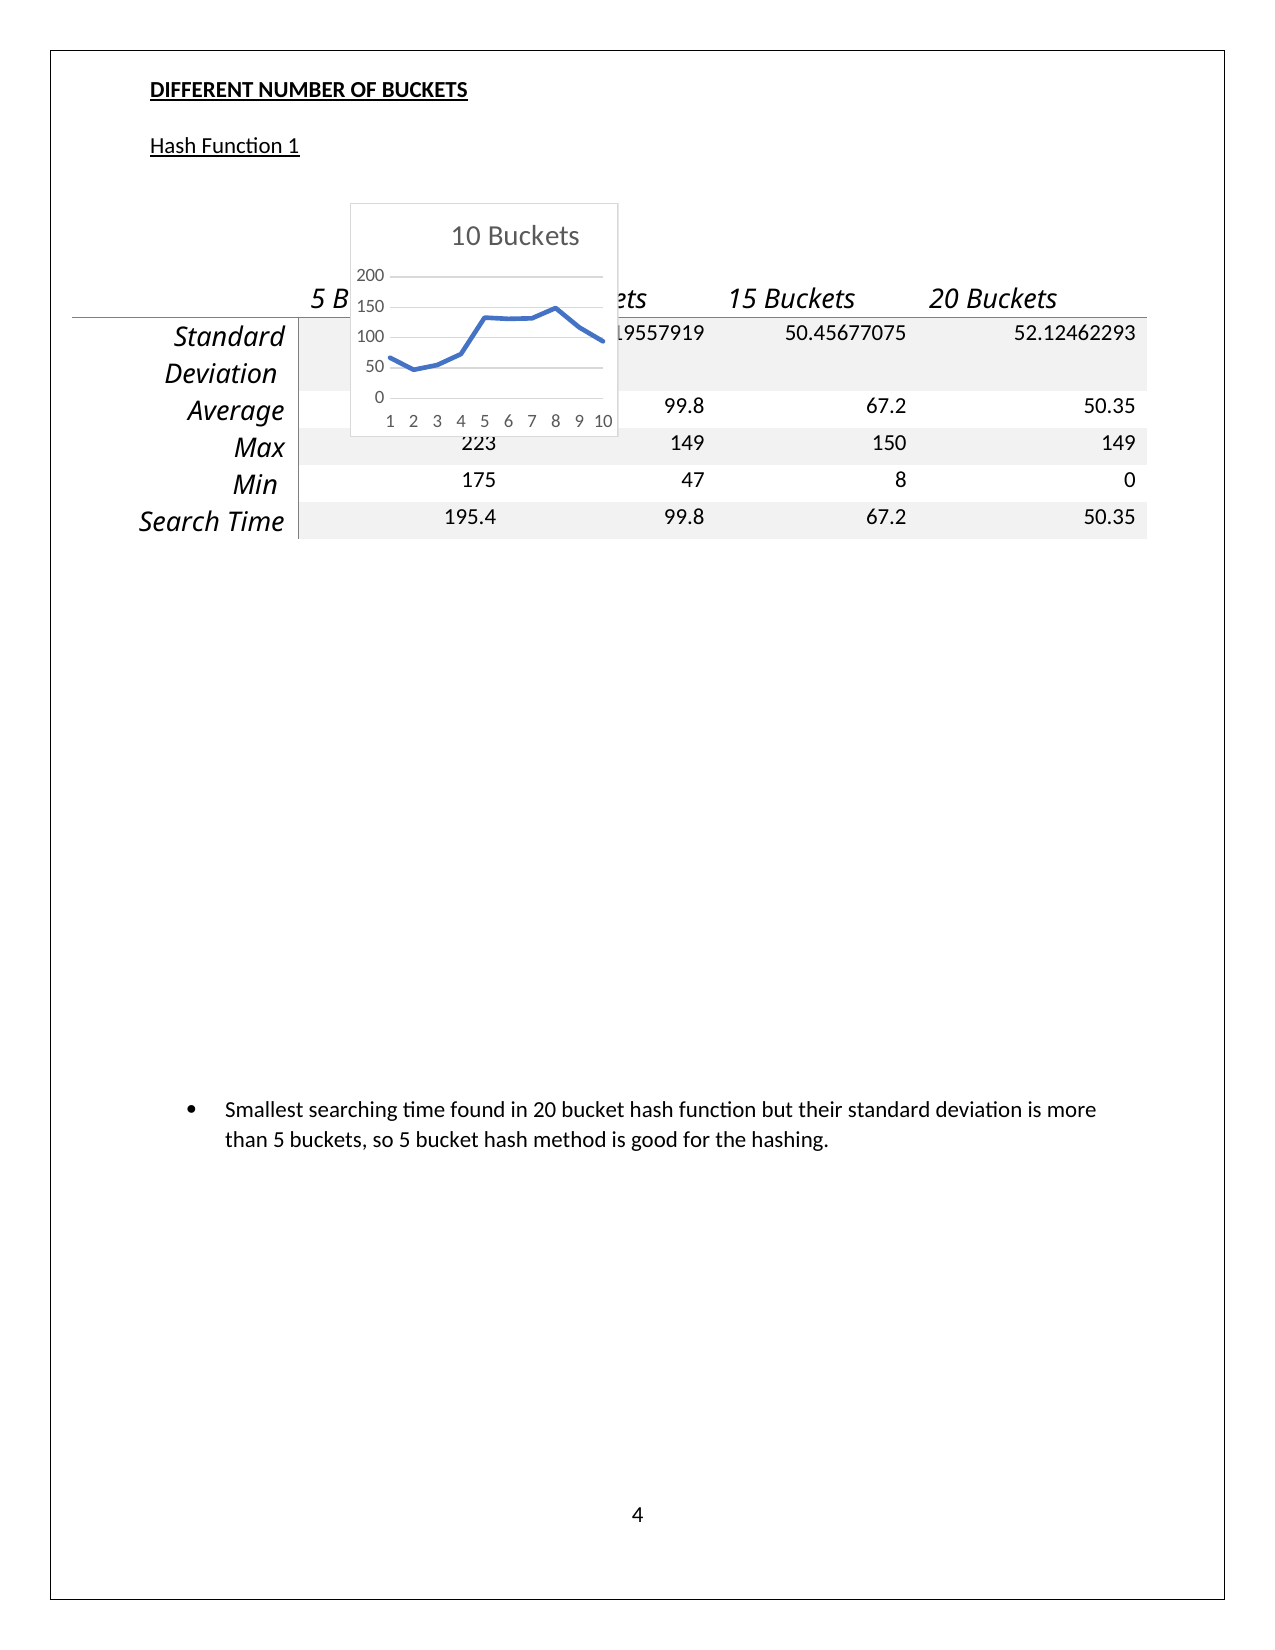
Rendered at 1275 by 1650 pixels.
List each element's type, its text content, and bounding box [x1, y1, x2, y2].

table_cell 195.4 [299, 391, 350, 428]
table_cell 149 [918, 428, 1147, 465]
table_cell Max [72, 428, 298, 465]
text different number of buckets [150, 75, 1125, 103]
table_cell 47 [507, 465, 716, 502]
table_cell 67.2 [716, 502, 918, 539]
table_cell 0 [918, 465, 1147, 502]
table_header 20 Buckets [918, 280, 1147, 317]
table_cell 37.19557919 [619, 318, 716, 391]
table_cell 17.89692711 [299, 318, 350, 391]
table_cell Min [72, 465, 298, 502]
table_cell 99.8 [507, 502, 716, 539]
table_cell Search Time [72, 502, 298, 539]
table_header [72, 280, 299, 317]
table_cell 149 [507, 428, 716, 465]
table_cell 8 [716, 465, 918, 502]
table_cell 195.4 [299, 502, 507, 539]
table_cell 50.35 [918, 502, 1147, 539]
table_header 5 Buckets [299, 280, 350, 317]
table_cell 50.45677075 [716, 318, 918, 391]
table_cell 52.12462293 [918, 318, 1147, 391]
table_cell 223 [299, 428, 507, 465]
table_cell 99.8 [619, 391, 716, 428]
table_cell Standard Deviation [72, 318, 298, 391]
table_cell 150 [716, 428, 918, 465]
table_header 15 Buckets [716, 280, 918, 317]
table_header 10 Buckets [619, 280, 716, 317]
text Hash Function 1 [150, 131, 1125, 159]
table_cell 50.35 [918, 391, 1147, 428]
table_cell Average [72, 391, 298, 428]
list Smallest searching time found in 20 bucket hash function but their standard deviation is more than 5 buckets, so 5 bucket hash method is good for the hashing. [187, 1095, 1125, 1183]
table_cell 175 [299, 465, 507, 502]
table_cell 67.2 [716, 391, 918, 428]
